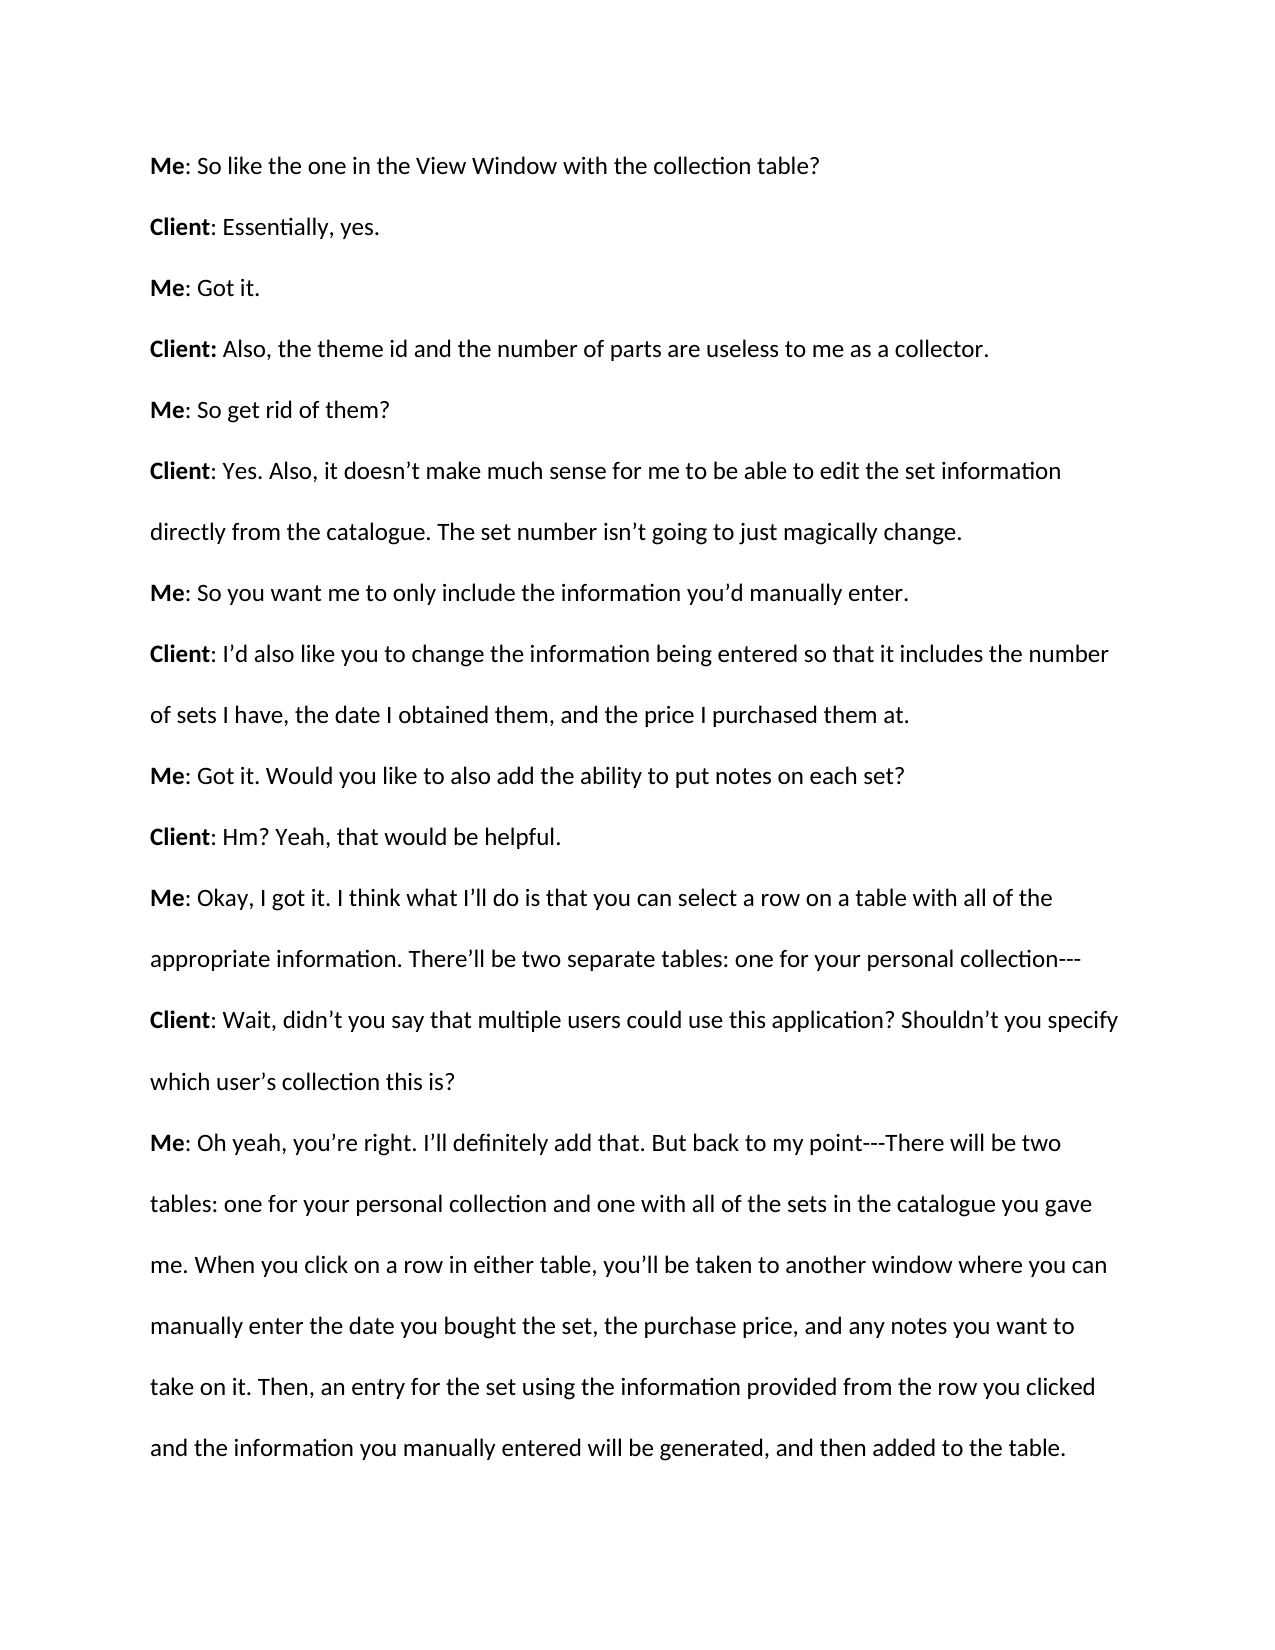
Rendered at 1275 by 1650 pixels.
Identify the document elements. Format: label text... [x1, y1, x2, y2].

text Me: So like the one in the View Window with the collection table? [150, 150, 1125, 181]
text Me: Got it. [150, 272, 1125, 303]
text Me: Oh yeah, you’re right. I’ll definitely add that. But back to my point---There will be two tables: one for your personal collection and one with all of the sets in the catalogue you gave me. When you click on a row in either table, you’ll be taken to another window where you can manually enter the date you bought the set, the purchase price, and any notes you want to take on it. Then, an entry for the set using the information provided from the row you clicked and the information you manually entered will be generated, and then added to the table. [150, 1127, 1125, 1462]
text Me: Okay, I got it. I think what I’ll do is that you can select a row on a table with all of the appropriate information. There’ll be two separate tables: one for your personal collection--- [150, 882, 1125, 974]
text Me: So you want me to only include the information you’d manually enter. [150, 577, 1125, 608]
text Client: Essentially, yes. [150, 211, 1125, 242]
text Client: Hm? Yeah, that would be helpful. [150, 821, 1125, 852]
text Client: Also, the theme id and the number of parts are useless to me as a collector. [150, 333, 1125, 364]
text Client: Wait, didn’t you say that multiple users could use this application? Shouldn’t you specify which user’s collection this is? [150, 1004, 1125, 1096]
text Client: Yes. Also, it doesn’t make much sense for me to be able to edit the set information directly from the catalogue. The set number isn’t going to just magically change. [150, 455, 1125, 547]
text Client: I’d also like you to change the information being entered so that it includes the number of sets I have, the date I obtained them, and the price I purchased them at. [150, 638, 1125, 730]
text Me: So get rid of them? [150, 394, 1125, 425]
text Me: Got it. Would you like to also add the ability to put notes on each set? [150, 760, 1125, 791]
